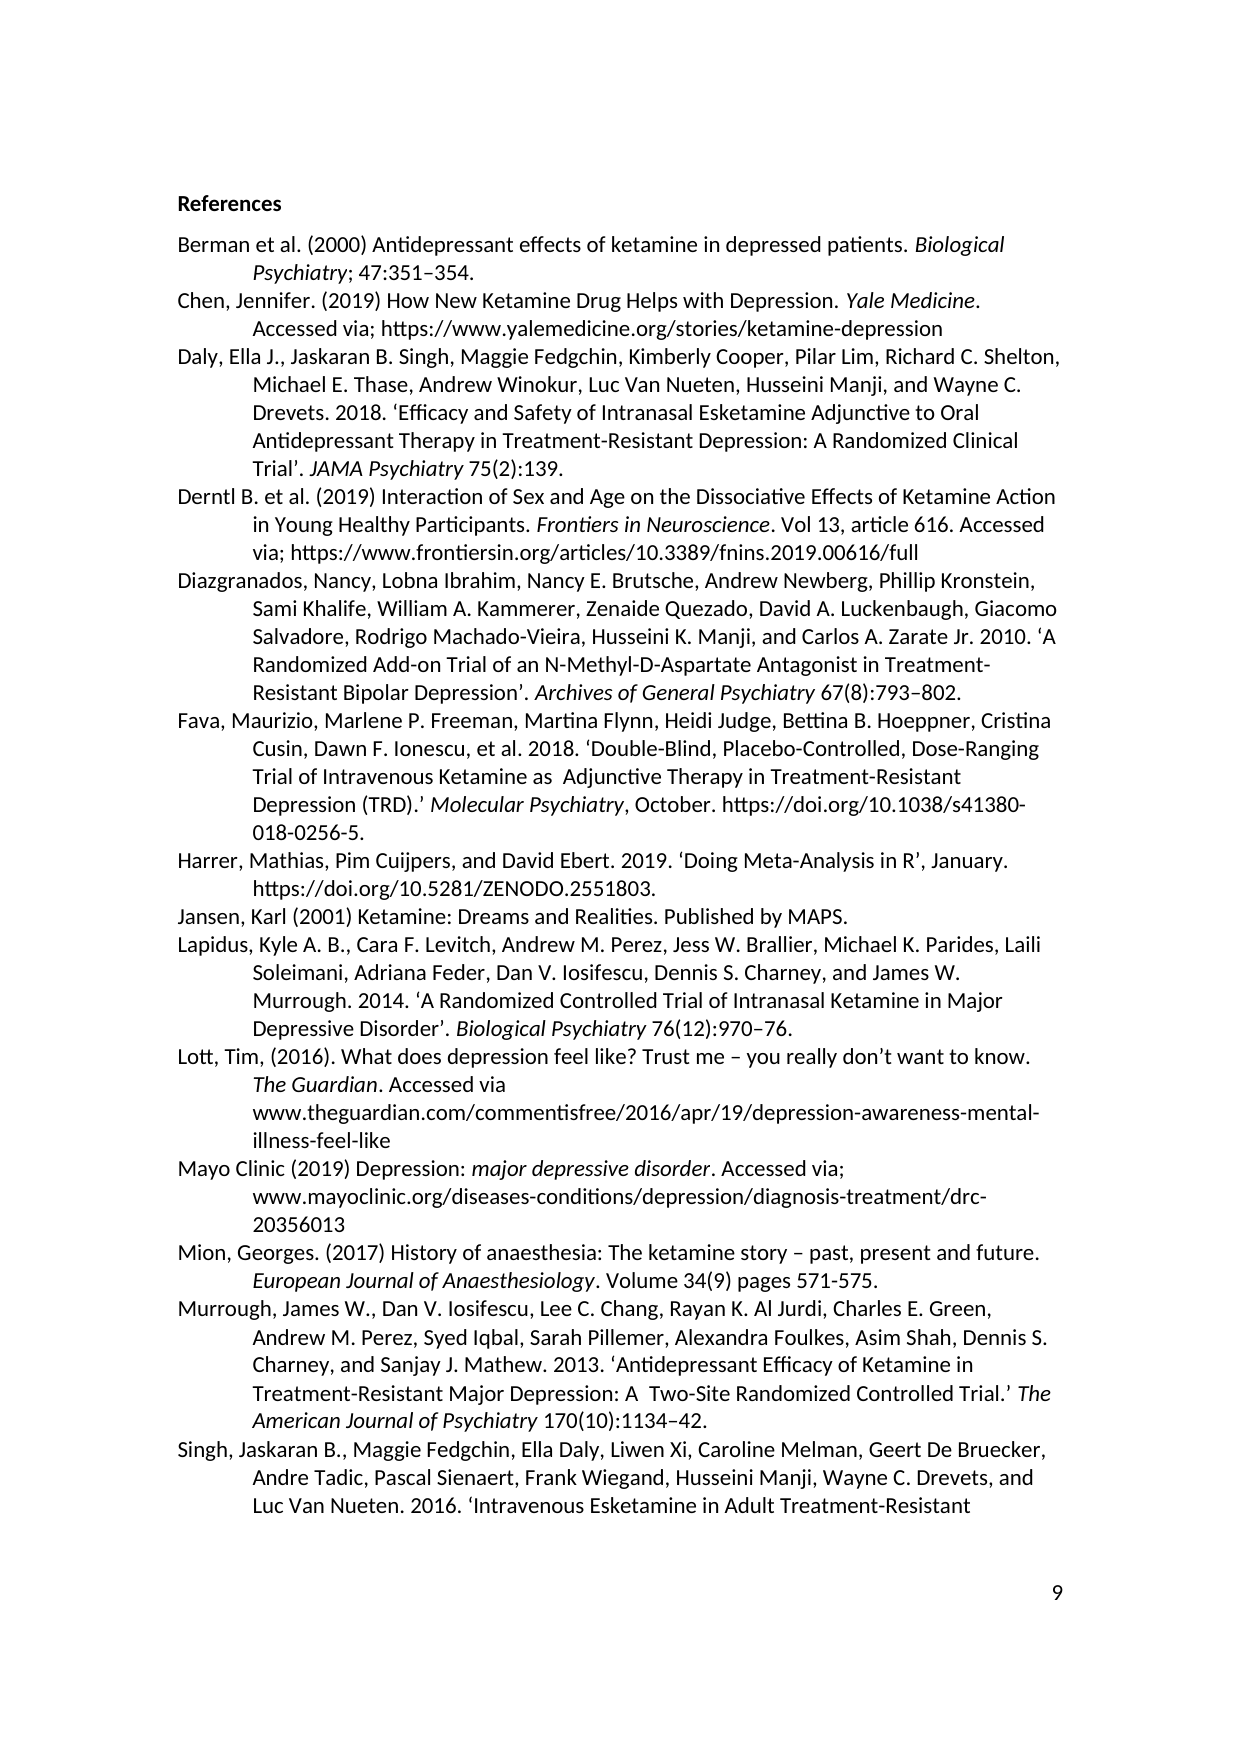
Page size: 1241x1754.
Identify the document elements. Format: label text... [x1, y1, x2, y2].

text Harrer, Mathias, Pim Cuijpers, and David Ebert. 2019. ‘Doing Meta-Analysis in R’, January. https://doi.org/10.5281/ZENODO.2551803. [177, 846, 1063, 902]
text Lott, Tim, (2016). What does depression feel like? Trust me – you really don’t want to know. The Guardian. Accessed via www.theguardian.com/commentisfree/2016/apr/19/depression-awareness-mental-illness-feel-like [177, 1042, 1063, 1154]
text Fava, Maurizio, Marlene P. Freeman, Martina Flynn, Heidi Judge, Bettina B. Hoeppner, Cristina Cusin, Dawn F. Ionescu, et al. 2018. ‘Double-Blind, Placebo-Controlled, Dose-Ranging Trial of Intravenous Ketamine as Adjunctive Therapy in Treatment-Resistant Depression (TRD).’ Molecular Psychiatry, October. https://doi.org/10.1038/s41380-018-0256-5. [177, 706, 1063, 846]
text Mion, Georges. (2017) History of anaesthesia: The ketamine story – past, present and future. European Journal of Anaesthesiology. Volume 34(9) pages 571-575. [177, 1238, 1063, 1294]
text Mayo Clinic (2019) Depression: major depressive disorder. Accessed via; www.mayoclinic.org/diseases-conditions/depression/diagnosis-treatment/drc-20356013 [177, 1154, 1063, 1238]
text Diazgranados, Nancy, Lobna Ibrahim, Nancy E. Brutsche, Andrew Newberg, Phillip Kronstein, Sami Khalife, William A. Kammerer, Zenaide Quezado, David A. Luckenbaugh, Giacomo Salvadore, Rodrigo Machado-Vieira, Husseini K. Manji, and Carlos A. Zarate Jr. 2010. ‘A Randomized Add-on Trial of an N-Methyl-D-Aspartate Antagonist in Treatment-Resistant Bipolar Depression’. Archives of General Psychiatry 67(8):793–802. [177, 566, 1063, 706]
text Derntl B. et al. (2019) Interaction of Sex and Age on the Dissociative Effects of Ketamine Action in Young Healthy Participants. Frontiers in Neuroscience. Vol 13, article 616. Accessed via; https://www.frontiersin.org/articles/10.3389/fnins.2019.00616/full [177, 482, 1063, 566]
text Jansen, Karl (2001) Ketamine: Dreams and Realities. Published by MAPS. [177, 902, 1063, 930]
subtitle References [177, 189, 1063, 217]
text Daly, Ella J., Jaskaran B. Singh, Maggie Fedgchin, Kimberly Cooper, Pilar Lim, Richard C. Shelton, Michael E. Thase, Andrew Winokur, Luc Van Nueten, Husseini Manji, and Wayne C. Drevets. 2018. ‘Efficacy and Safety of Intranasal Esketamine Adjunctive to Oral Antidepressant Therapy in Treatment-Resistant Depression: A Randomized Clinical Trial’. JAMA Psychiatry 75(2):139. [177, 342, 1063, 482]
text Lapidus, Kyle A. B., Cara F. Levitch, Andrew M. Perez, Jess W. Brallier, Michael K. Parides, Laili Soleimani, Adriana Feder, Dan V. Iosifescu, Dennis S. Charney, and James W. Murrough. 2014. ‘A Randomized Controlled Trial of Intranasal Ketamine in Major Depressive Disorder’. Biological Psychiatry 76(12):970–76. [177, 930, 1063, 1042]
text Berman et al. (2000) Antidepressant effects of ketamine in depressed patients. Biological Psychiatry; 47:351–354. [177, 230, 1063, 286]
text Chen, Jennifer. (2019) How New Ketamine Drug Helps with Depression. Yale Medicine. Accessed via; https://www.yalemedicine.org/stories/ketamine-depression [177, 286, 1063, 342]
text Murrough, James W., Dan V. Iosifescu, Lee C. Chang, Rayan K. Al Jurdi, Charles E. Green, Andrew M. Perez, Syed Iqbal, Sarah Pillemer, Alexandra Foulkes, Asim Shah, Dennis S. Charney, and Sanjay J. Mathew. 2013. ‘Antidepressant Efficacy of Ketamine in Treatment-Resistant Major Depression: A Two-Site Randomized Controlled Trial.’ The American Journal of Psychiatry 170(10):1134–42. [177, 1294, 1063, 1435]
text Singh, Jaskaran B., Maggie Fedgchin, Ella Daly, Liwen Xi, Caroline Melman, Geert De Bruecker, Andre Tadic, Pascal Sienaert, Frank Wiegand, Husseini Manji, Wayne C. Drevets, and Luc Van Nueten. 2016. ‘Intravenous Esketamine in Adult Treatment-Resistant [177, 1435, 1063, 1519]
